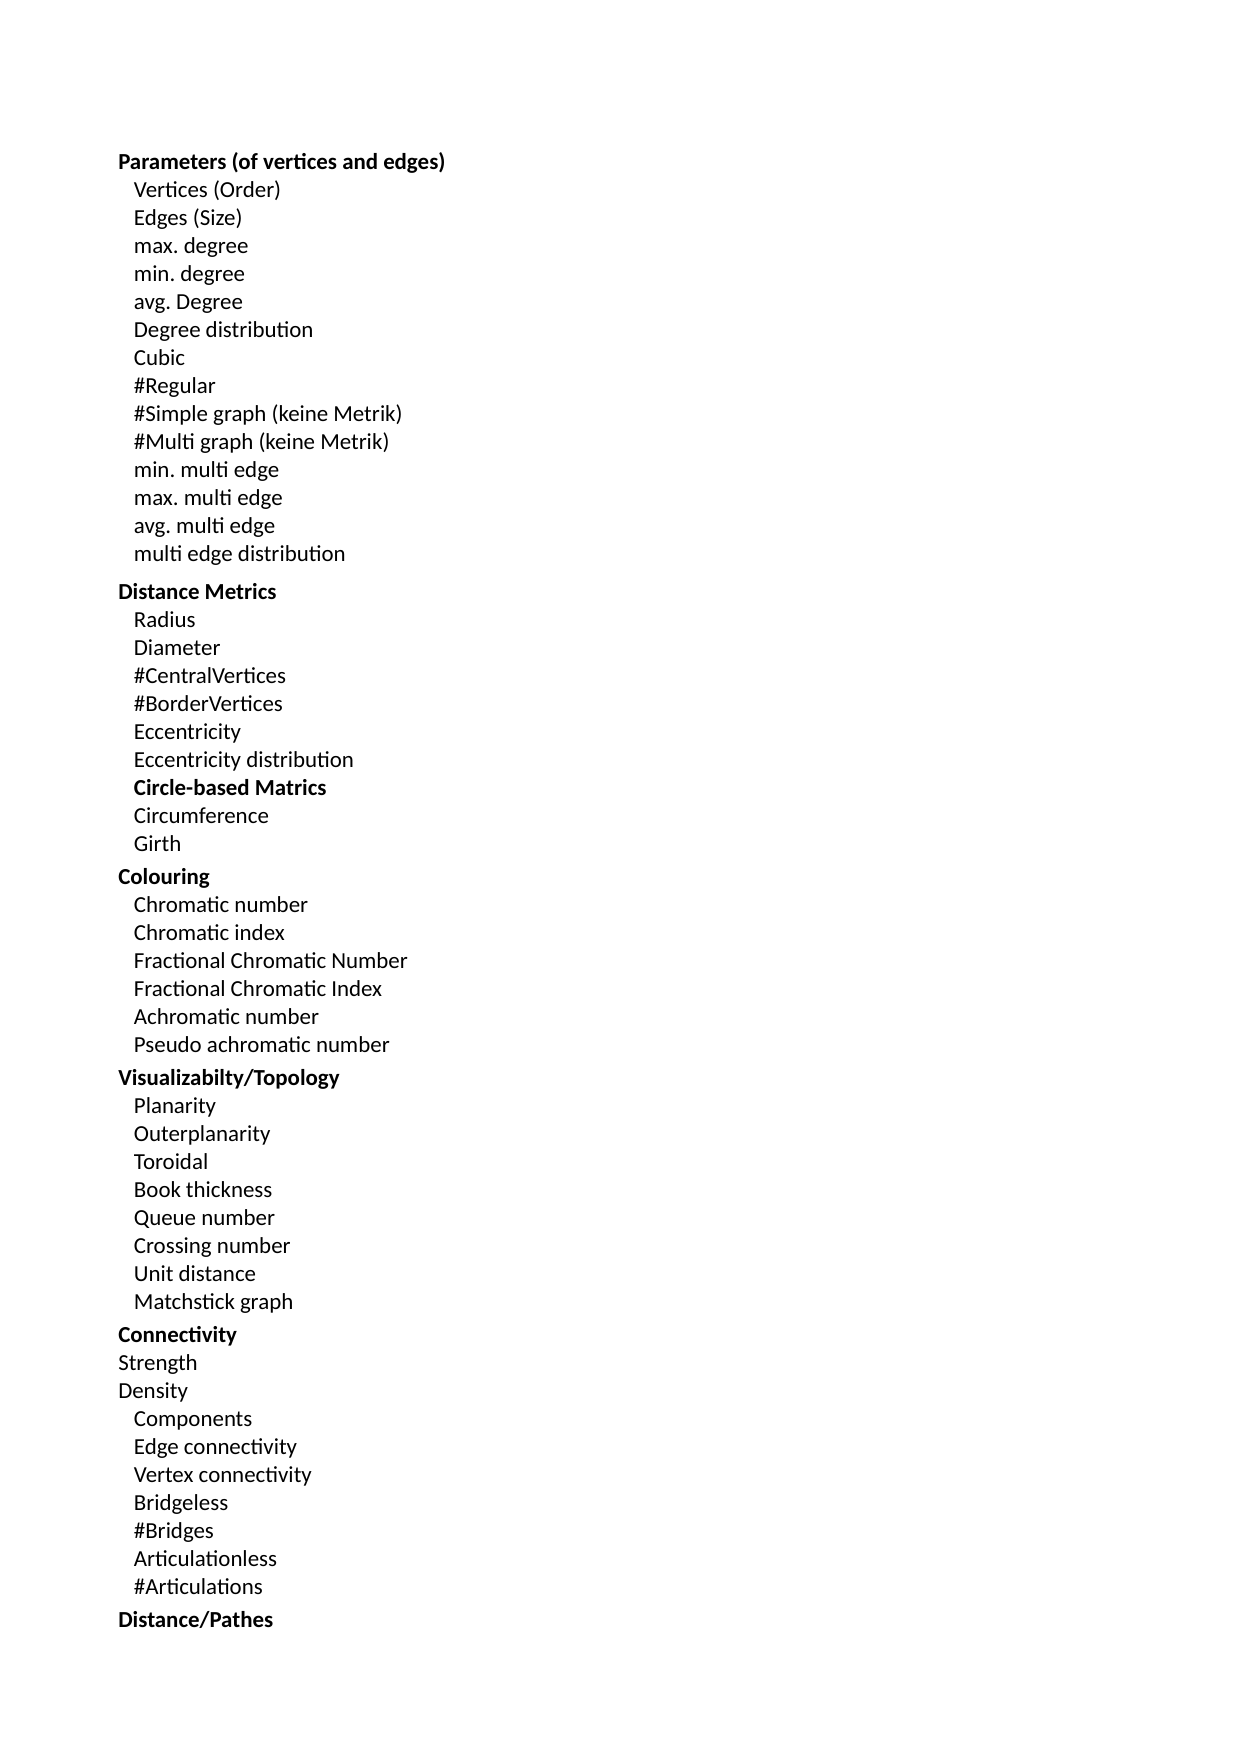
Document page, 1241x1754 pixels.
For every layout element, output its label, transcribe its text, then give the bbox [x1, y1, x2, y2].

table_cell Toroidal [134, 1147, 943, 1175]
table_cell Chromatic index [134, 918, 943, 946]
table_cell #Articulations [134, 1572, 943, 1600]
table_cell Chromatic number [134, 890, 943, 918]
table_cell [118, 918, 134, 946]
table_cell [118, 1600, 134, 1605]
table_cell [118, 427, 134, 455]
table_cell [118, 259, 134, 287]
table_cell [118, 661, 134, 689]
table_cell [134, 1315, 943, 1320]
table_header Parameters (of vertices and edges) [118, 147, 943, 175]
table_cell [118, 203, 134, 231]
table_cell [118, 857, 134, 862]
table_cell [118, 1432, 134, 1460]
table_cell Articulationless [134, 1544, 943, 1572]
table_cell #Bridges [134, 1516, 943, 1544]
table_cell [118, 974, 134, 1002]
table_cell [118, 1002, 134, 1030]
table_cell Fractional Chromatic Index [134, 974, 943, 1002]
table_cell [118, 946, 134, 974]
table_cell [118, 1203, 134, 1231]
table_cell Distance Metrics [118, 577, 943, 605]
table_cell [118, 605, 134, 633]
table_cell [118, 717, 134, 745]
table_cell [118, 745, 134, 773]
table_cell #Regular [134, 371, 943, 399]
table_cell Components [134, 1404, 943, 1432]
table_cell Book thickness [134, 1175, 943, 1203]
table_cell [134, 572, 943, 577]
table_cell [118, 455, 134, 483]
table_cell Strength [118, 1348, 943, 1376]
table_cell [118, 801, 134, 829]
table_cell avg. Degree [134, 287, 943, 315]
table_cell [118, 1287, 134, 1315]
table_cell Bridgeless [134, 1488, 943, 1516]
table_cell Pseudo achromatic number [134, 1030, 943, 1058]
table_cell Girth [134, 829, 943, 857]
table_cell [118, 567, 134, 572]
table_cell [118, 1058, 134, 1063]
table_cell Edge connectivity [134, 1432, 943, 1460]
table_cell [118, 371, 134, 399]
table_cell Vertices (Order) [134, 175, 943, 203]
table_cell [118, 1119, 134, 1147]
table_cell [118, 1091, 134, 1119]
table_cell [134, 1600, 943, 1605]
table_cell Vertex connectivity [134, 1460, 943, 1488]
table_cell [118, 343, 134, 371]
table_cell [118, 1488, 134, 1516]
table_cell [118, 231, 134, 259]
table_cell Crossing number [134, 1231, 943, 1259]
table_cell [118, 1259, 134, 1287]
table_cell [118, 539, 134, 567]
table_cell [118, 175, 134, 203]
table_cell Cubic [134, 343, 943, 371]
table_cell [118, 773, 134, 801]
table_cell [134, 857, 943, 862]
table_cell Density [118, 1376, 943, 1404]
table_cell [118, 1231, 134, 1259]
table_cell [134, 1058, 943, 1063]
table_cell min. multi edge [134, 455, 943, 483]
table_cell Eccentricity distribution [134, 745, 943, 773]
table_cell Connectivity [118, 1320, 943, 1348]
table_cell [118, 315, 134, 343]
table_cell #Multi graph (keine Metrik) [134, 427, 943, 455]
table_cell Unit distance [134, 1259, 943, 1287]
table_cell [118, 399, 134, 427]
table_cell [134, 567, 943, 572]
table_cell [118, 572, 134, 577]
table_cell Radius [134, 605, 943, 633]
table_cell [118, 689, 134, 717]
table_cell [118, 633, 134, 661]
table_cell [118, 1030, 134, 1058]
table_cell Planarity [134, 1091, 943, 1119]
table_cell [118, 483, 134, 511]
table_cell [118, 1516, 134, 1544]
table_cell Visualizabilty/Topology [118, 1063, 943, 1091]
table_cell [118, 1175, 134, 1203]
table_cell [118, 1147, 134, 1175]
table_cell Edges (Size) [134, 203, 943, 231]
table_cell Achromatic number [134, 1002, 943, 1030]
table_cell [118, 1572, 134, 1600]
table_cell Fractional Chromatic Number [134, 946, 943, 974]
table_cell [118, 511, 134, 539]
table_cell [118, 1315, 134, 1320]
table_cell Degree distribution [134, 315, 943, 343]
table_cell avg. multi edge [134, 511, 943, 539]
table_cell Diameter [134, 633, 943, 661]
table_cell multi edge distribution [134, 539, 943, 567]
table_cell max. degree [134, 231, 943, 259]
table_cell #CentralVertices [134, 661, 943, 689]
table_cell [118, 287, 134, 315]
table_cell Eccentricity [134, 717, 943, 745]
table_cell Circumference [134, 801, 943, 829]
table_cell #Simple graph (keine Metrik) [134, 399, 943, 427]
table_cell Distance/Pathes [118, 1605, 943, 1633]
table_cell Colouring [118, 862, 943, 890]
table_cell Matchstick graph [134, 1287, 943, 1315]
table_cell #BorderVertices [134, 689, 943, 717]
table_cell max. multi edge [134, 483, 943, 511]
table_cell [118, 1544, 134, 1572]
table_cell [118, 1404, 134, 1432]
table_cell Outerplanarity [134, 1119, 943, 1147]
table_cell min. degree [134, 259, 943, 287]
table_cell Queue number [134, 1203, 943, 1231]
table_cell [118, 1460, 134, 1488]
table_cell [118, 890, 134, 918]
table_cell [118, 829, 134, 857]
table_cell Circle-based Matrics [134, 773, 943, 801]
